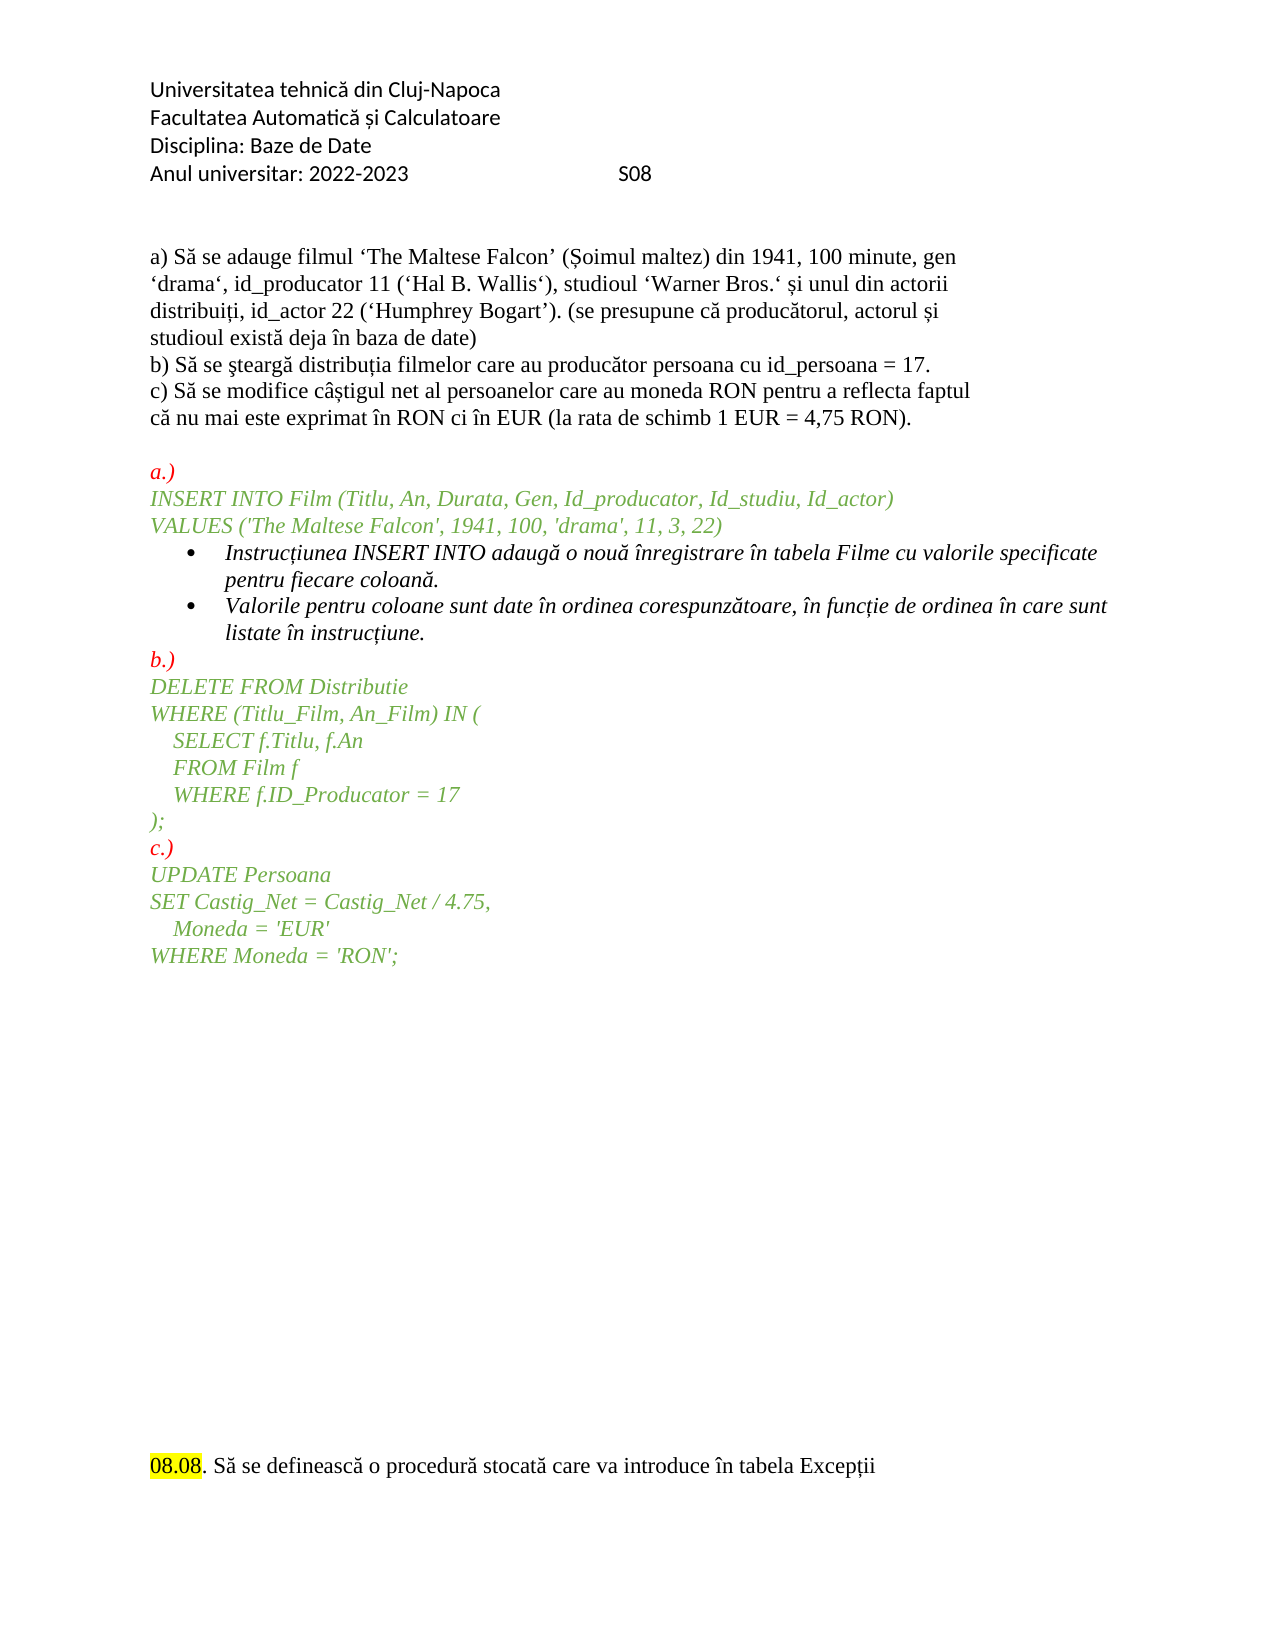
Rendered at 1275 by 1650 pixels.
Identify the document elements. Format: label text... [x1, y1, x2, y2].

text b) Să se şteargă distribuția filmelor care au producător persoana cu id_persoana = 17. [150, 351, 1125, 377]
text b.) [150, 646, 1125, 673]
list Instrucțiunea INSERT INTO adaugă o nouă înregistrare în tabela Filme cu valorile specificate pentru fiecare coloană. [187, 539, 1125, 592]
text ); [150, 807, 1125, 834]
text c.) [150, 834, 1125, 861]
text distribuiți, id_actor 22 (‘Humphrey Bogart’). (se presupune că producătorul, actorul și [150, 297, 1125, 323]
text SET Castig_Net = Castig_Net / 4.75, [150, 888, 1125, 914]
text INSERT INTO Film (Titlu, An, Durata, Gen, Id_producator, Id_studiu, Id_actor) [150, 485, 1125, 511]
text a) Să se adauge filmul ‘The Maltese Falcon’ (Șoimul maltez) din 1941, 100 minute, gen [150, 243, 1125, 269]
text WHERE f.ID_Producator = 17 [150, 781, 1125, 807]
text UPDATE Persoana [150, 861, 1125, 888]
text 08.08. Să se definească o procedură stocată care va introduce în tabela Excepții [150, 1452, 1125, 1479]
text studioul există deja în baza de date) [150, 324, 1125, 350]
list Valorile pentru coloane sunt date în ordinea corespunzătoare, în funcție de ordinea în care sunt listate în instrucțiune. [187, 592, 1125, 646]
text WHERE (Titlu_Film, An_Film) IN ( [150, 700, 1125, 726]
text că nu mai este exprimat în RON ci în EUR (la rata de schimb 1 EUR = 4,75 RON). [150, 404, 1125, 431]
text ‘drama‘, id_producator 11 (‘Hal B. Wallis‘), studioul ‘Warner Bros.‘ și unul din actorii [150, 270, 1125, 296]
text Moneda = 'EUR' [150, 915, 1125, 941]
text a.) [150, 458, 1125, 484]
text VALUES ('The Maltese Falcon', 1941, 100, 'drama', 11, 3, 22) [150, 512, 1125, 538]
text FROM Film f [150, 754, 1125, 780]
text WHERE Moneda = 'RON'; [150, 942, 1125, 968]
text SELECT f.Titlu, f.An [150, 727, 1125, 753]
text DELETE FROM Distributie [150, 673, 1125, 699]
text c) Să se modifice câștigul net al persoanelor care au moneda RON pentru a reflecta faptul [150, 377, 1125, 404]
